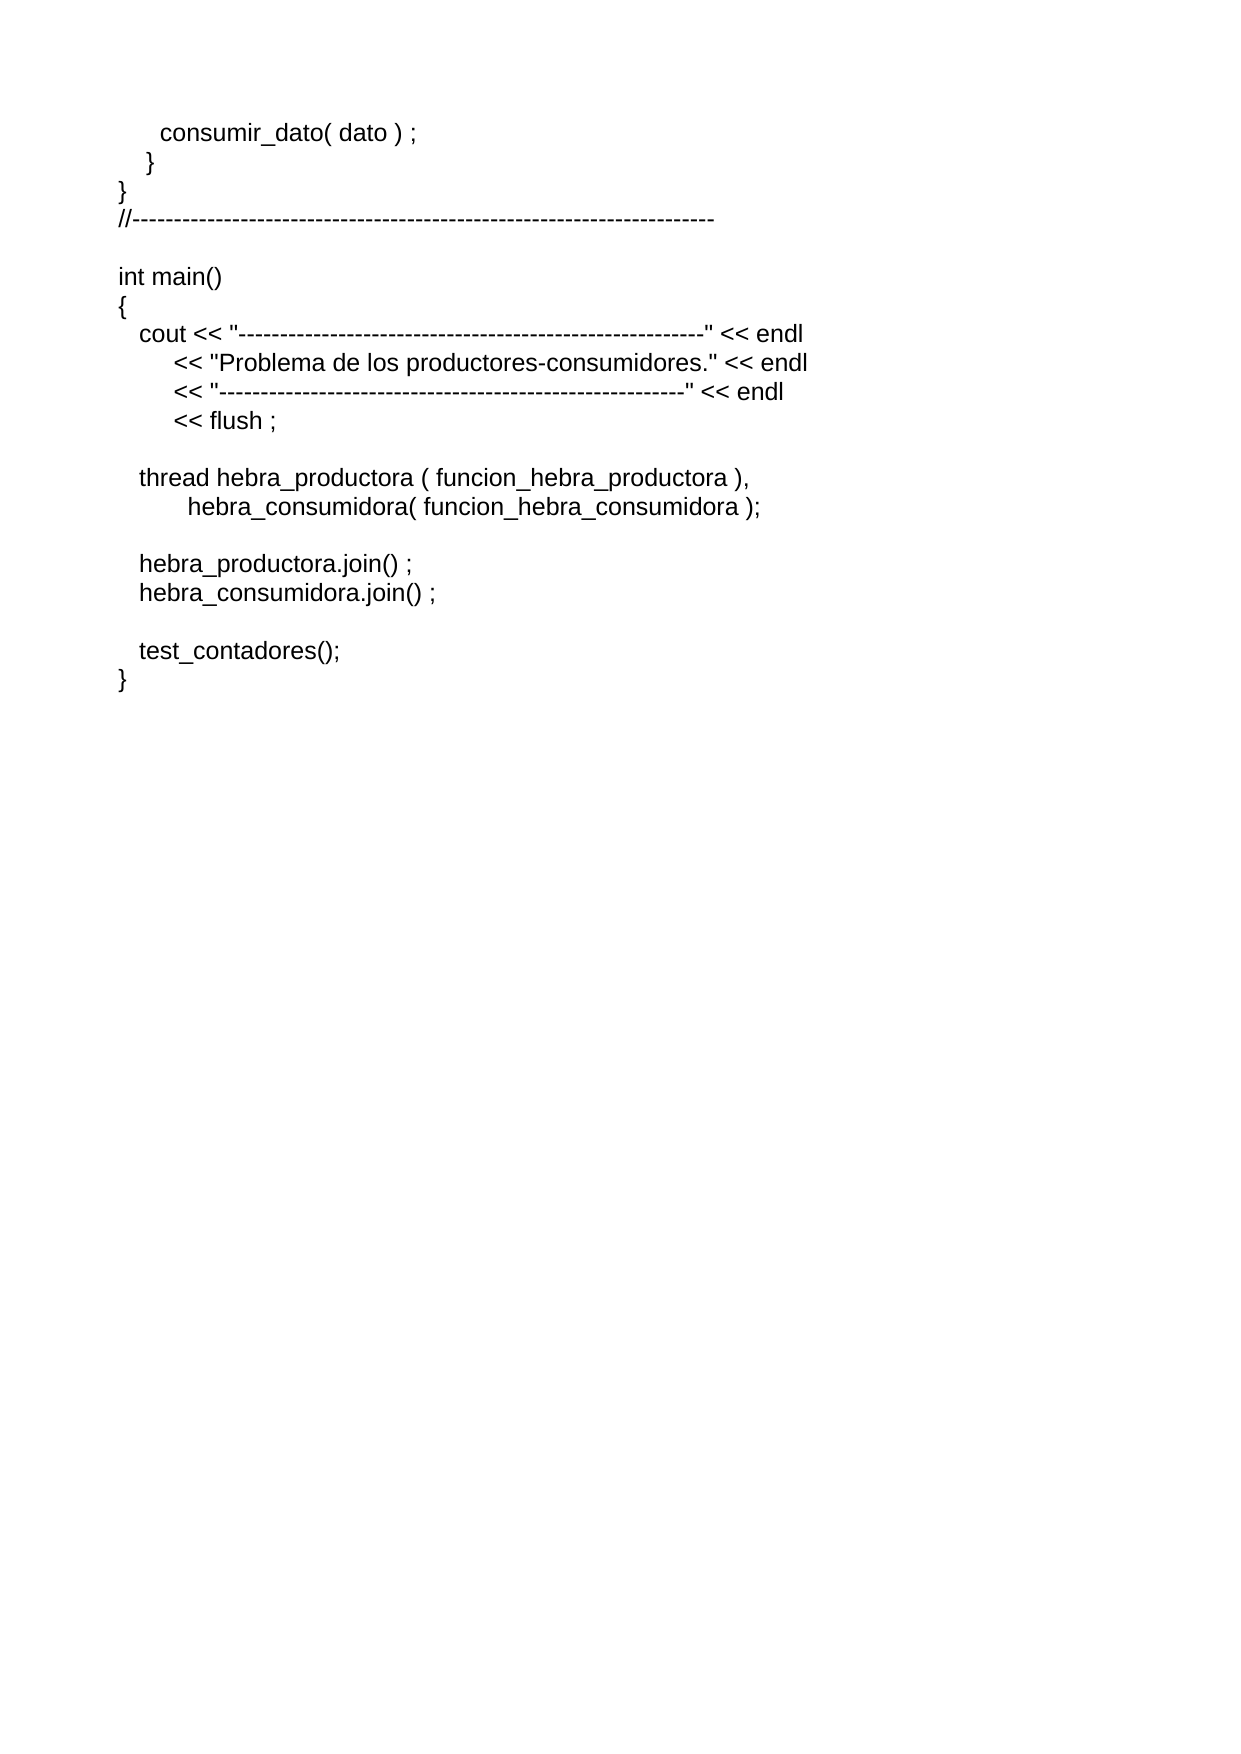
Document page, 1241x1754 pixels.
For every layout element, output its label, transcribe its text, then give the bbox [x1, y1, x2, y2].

text << "--------------------------------------------------------" << endl [118, 377, 1122, 406]
text { [118, 291, 1122, 319]
text hebra_productora.join() ; [118, 549, 1122, 578]
text //---------------------------------------------------------------------- [118, 204, 1122, 233]
text hebra_consumidora( funcion_hebra_consumidora ); [118, 492, 1122, 521]
text } [118, 664, 1122, 693]
text hebra_consumidora.join() ; [118, 578, 1122, 607]
text } [118, 176, 1122, 204]
text cout << "--------------------------------------------------------" << endl [118, 319, 1122, 348]
text test_contadores(); [118, 636, 1122, 664]
text int main() [118, 262, 1122, 291]
text << flush ; [118, 406, 1122, 434]
text thread hebra_productora ( funcion_hebra_productora ), [118, 463, 1122, 492]
text << "Problema de los productores-consumidores." << endl [118, 348, 1122, 377]
text } [118, 147, 1122, 176]
text consumir_dato( dato ) ; [118, 118, 1122, 147]
